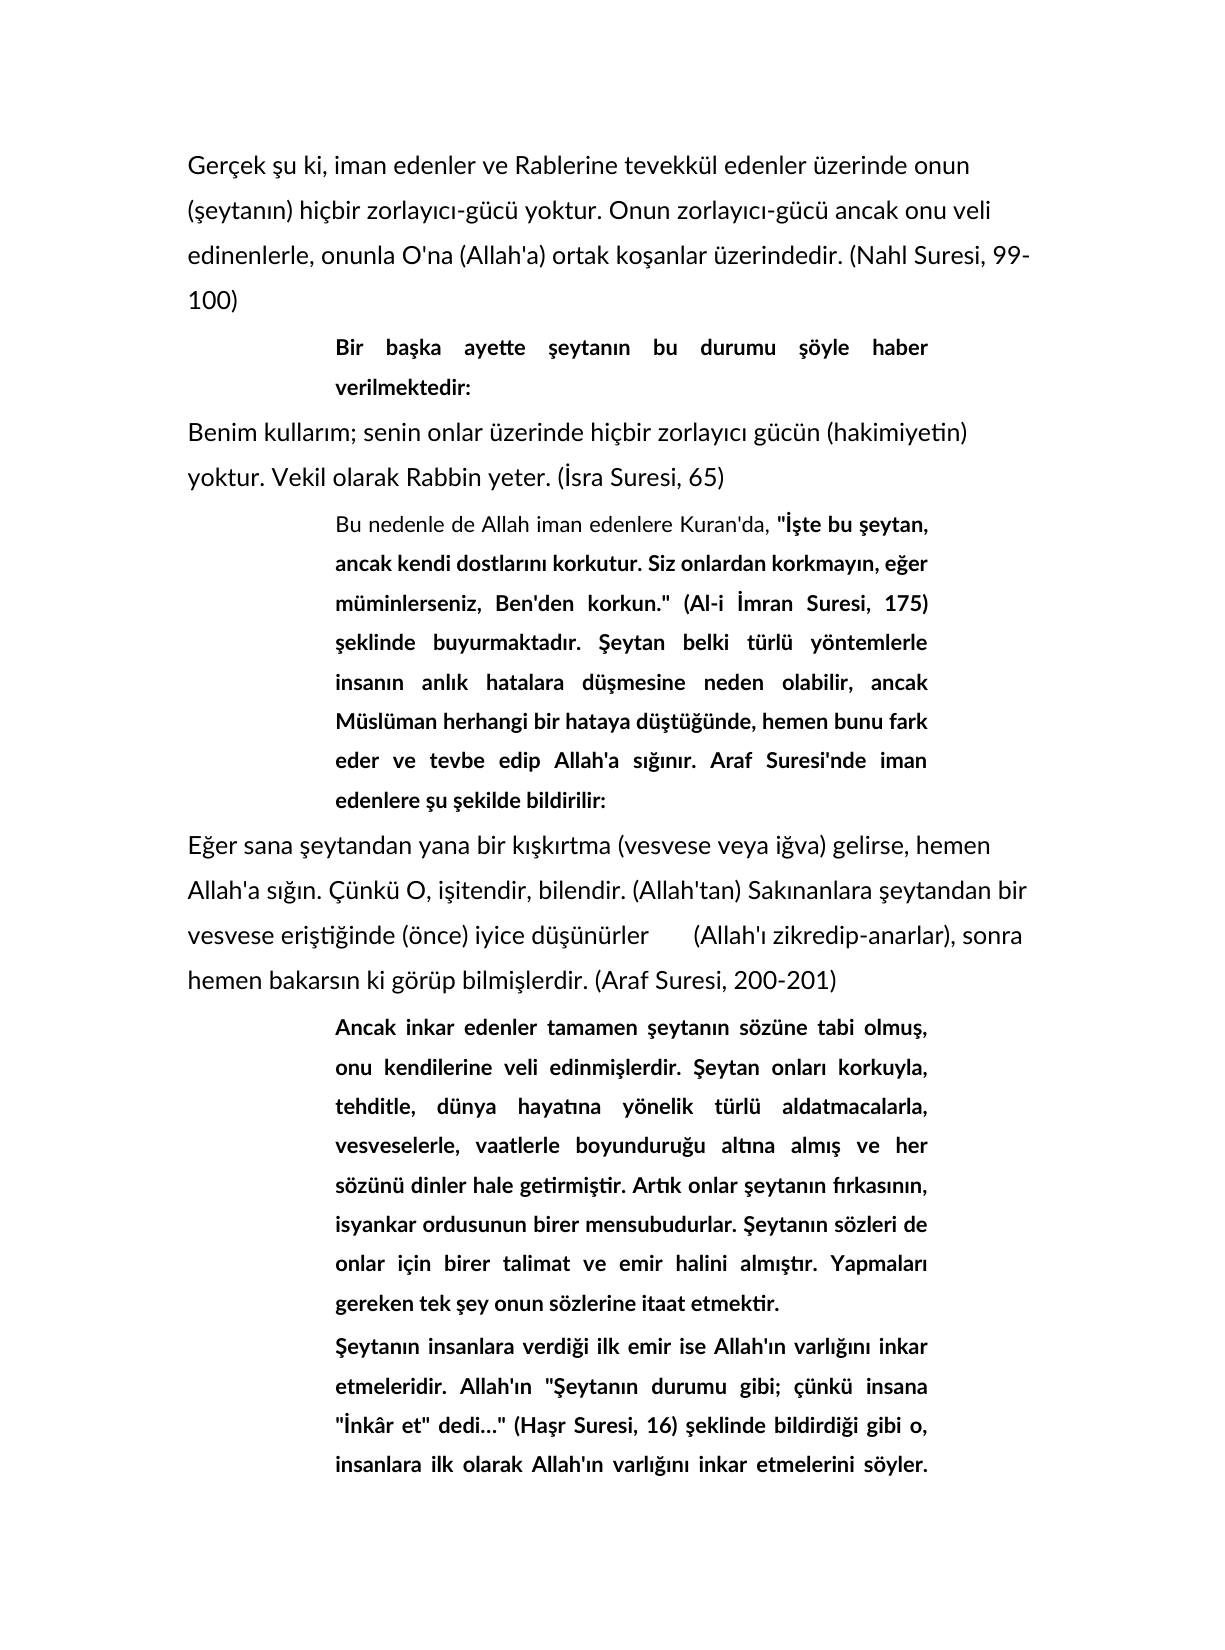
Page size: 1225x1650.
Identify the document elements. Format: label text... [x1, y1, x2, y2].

text Gerçek şu ki, iman edenler ve Rablerine tevekkül edenler üzerinde onun (şeytanın) hiçbir zorlayıcı-gücü yoktur. Onun zorlayıcı-gücü ancak onu veli edinenlerle, onunla O'na (Allah'a) ortak koşanlar üzerindedir. (Nahl Suresi, 99-100) [187, 150, 1037, 315]
text Bu nedenle de Allah iman edenlere Kuran'da, "İşte bu şeytan, ancak kendi dostlarını korkutur. Siz onlardan korkmayın, eğer müminlerseniz, Ben'den korkun." (Al-i İmran Suresi, 175) şeklinde buyurmaktadır. Şeytan belki türlü yöntemlerle insanın anlık hatalara düşmesine neden olabilir, ancak Müslüman herhangi bir hataya düştüğünde, hemen bunu fark eder ve tevbe edip Allah'a sığınır. Araf Suresi'nde iman edenlere şu şekilde bildirilir: [335, 511, 928, 813]
text Benim kullarım; senin onlar üzerinde hiçbir zorlayıcı gücün (hakimiyetin) yoktur. Vekil olarak Rabbin yeter. (İsra Suresi, 65) [187, 417, 1037, 492]
text Ancak inkar edenler tamamen şeytanın sözüne tabi olmuş, onu kendilerine veli edinmişlerdir. Şeytan onları korkuyla, tehditle, dünya hayatına yönelik türlü aldatmacalarla, vesveselerle, vaatlerle boyunduruğu altına almış ve her sözünü dinler hale getirmiştir. Artık onlar şeytanın fırkasının, isyankar ordusunun birer mensubudurlar. Şeytanın sözleri de onlar için birer talimat ve emir halini almıştır. Yapmaları gereken tek şey onun sözlerine itaat etmektir. [335, 1014, 928, 1316]
text Bir başka ayette şeytanın bu durumu şöyle haber verilmektedir: [335, 334, 928, 400]
text Eğer sana şeytandan yana bir kışkırtma (vesvese veya iğva) gelirse, hemen Allah'a sığın. Çünkü O, işitendir, bilendir. (Allah'tan) Sakınanlara şeytandan bir vesvese eriştiğinde (önce) iyice düşünürler (Allah'ı zikredip-anarlar), sonra hemen bakarsın ki görüp bilmişlerdir. (Araf Suresi, 200-201) [187, 830, 1037, 995]
text Şeytanın insanlara verdiği ilk emir ise Allah'ın varlığını inkar etmeleridir. Allah'ın "Şeytanın durumu gibi; çünkü insana "İnkâr et" dedi…" (Haşr Suresi, 16) şeklinde bildirdiği gibi o, insanlara ilk olarak Allah'ın varlığını inkar etmelerini söyler. [335, 1333, 928, 1477]
